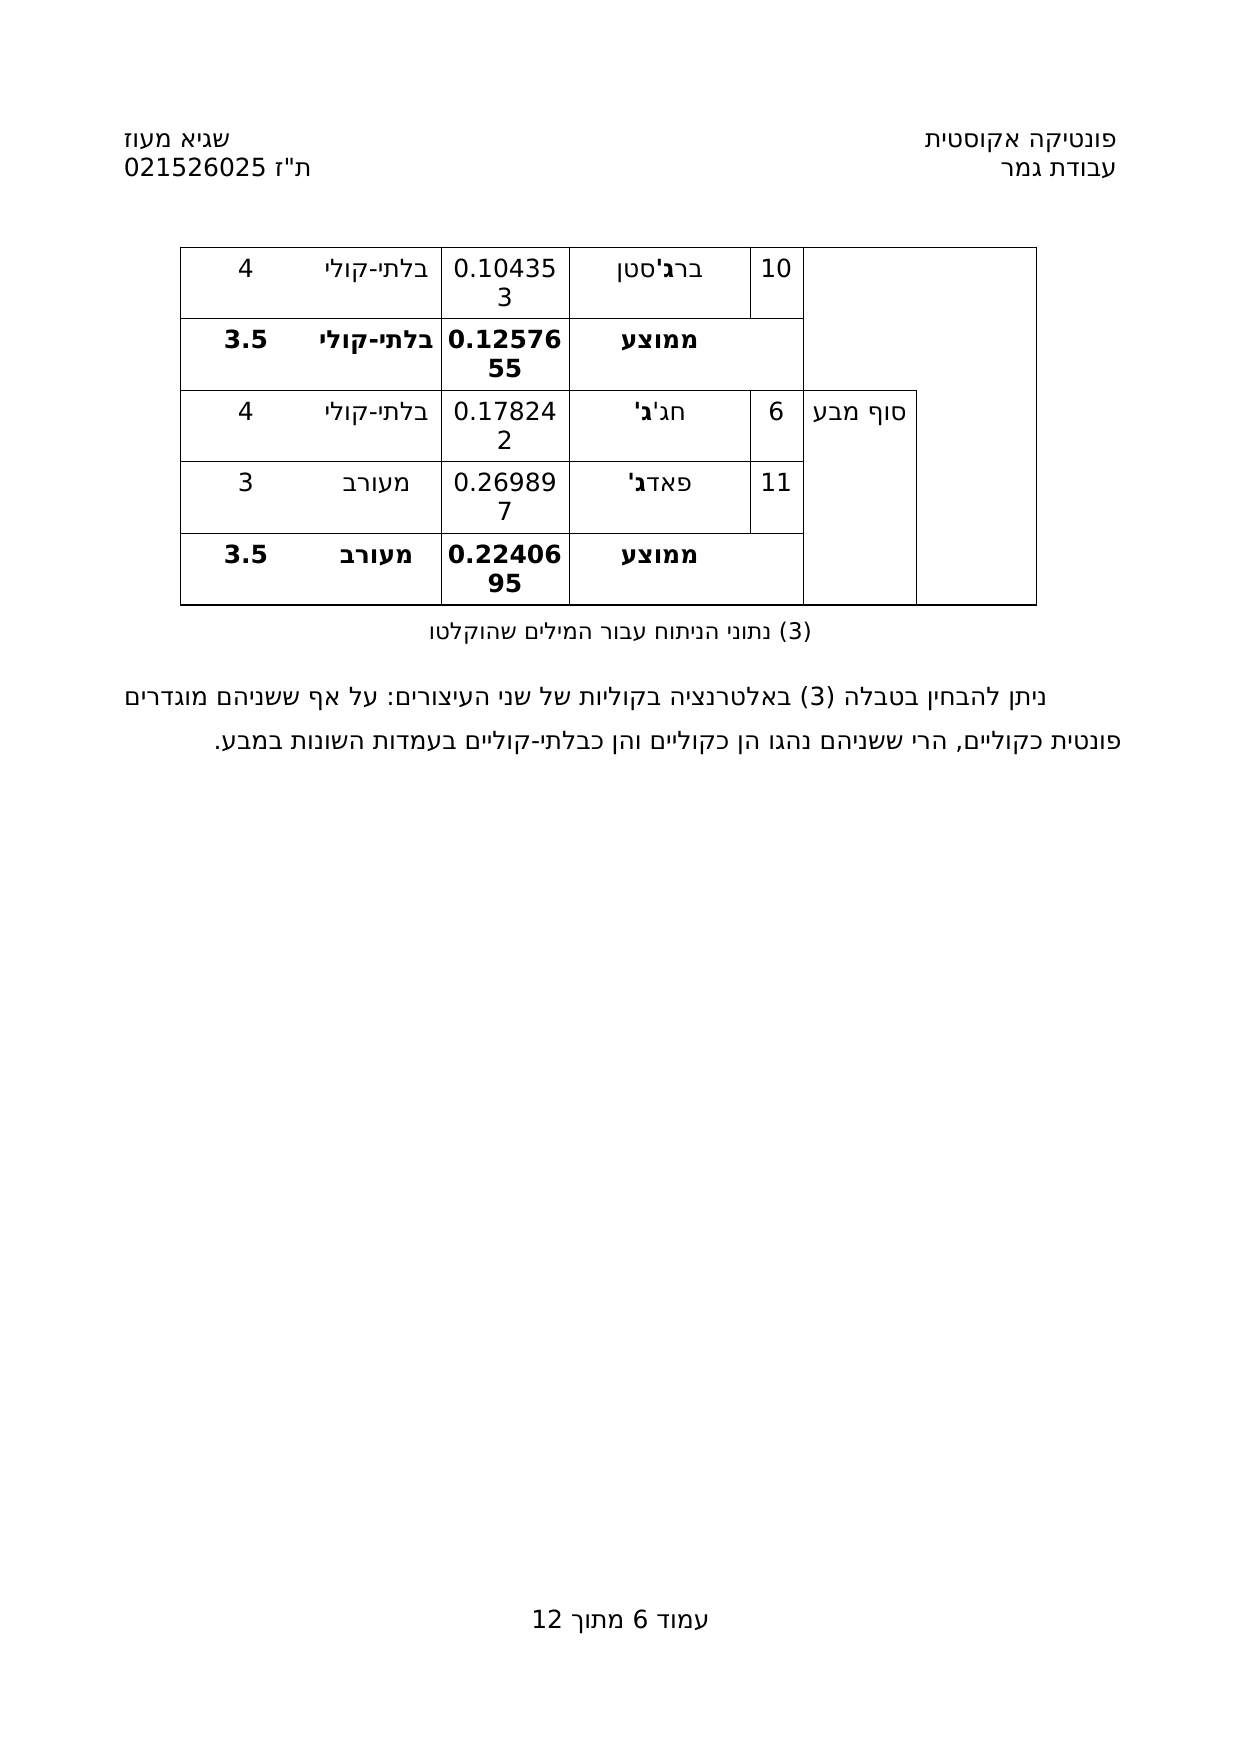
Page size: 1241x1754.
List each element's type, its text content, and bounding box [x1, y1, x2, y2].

table_cell 3.5 [181, 534, 312, 604]
table_cell 4 [181, 248, 312, 318]
table_cell 0.2240695 [442, 534, 569, 604]
table_cell 3 [181, 462, 312, 532]
table_cell בלתי-קולי [312, 248, 441, 318]
table_cell ממוצע [570, 534, 750, 604]
table_cell בלתי-קולי [312, 391, 441, 461]
table_cell [750, 534, 803, 604]
table_cell 10 [751, 248, 803, 318]
table_cell 11 [751, 462, 803, 532]
table_cell פאדג' [570, 462, 750, 532]
table_cell [916, 248, 1036, 604]
table_cell 0.178242 [442, 391, 569, 461]
table_cell [750, 319, 803, 389]
table_cell 0.1257655 [442, 319, 569, 389]
table_cell מעורב [312, 534, 441, 604]
table_cell 0.269897 [442, 462, 569, 532]
table_cell 0.104353 [442, 248, 569, 318]
table_cell בלתי-קולי [312, 319, 441, 389]
table_cell 3.5 [181, 319, 312, 389]
table_cell חג'ג' [570, 391, 750, 461]
text (3) נתוני הניתוח עבור המילים שהוקלטו [118, 618, 1122, 645]
table_cell 6 [751, 391, 803, 461]
table_cell ברג'סטן [570, 248, 750, 318]
table_cell מעורב [312, 462, 441, 532]
text ניתן להבחין בטבלה (3) באלטרנציה בקוליות של שני העיצורים: על אף ששניהם מוגדרים פונטית כקוליים, הרי ששניהם נהגו הן כקוליים והן כבלתי-קוליים בעמדות השונות במבע. [118, 682, 1122, 755]
table_cell [804, 248, 916, 389]
table_cell סוף מבע [804, 391, 916, 604]
table_cell 4 [181, 391, 312, 461]
table_cell ממוצע [570, 319, 750, 389]
